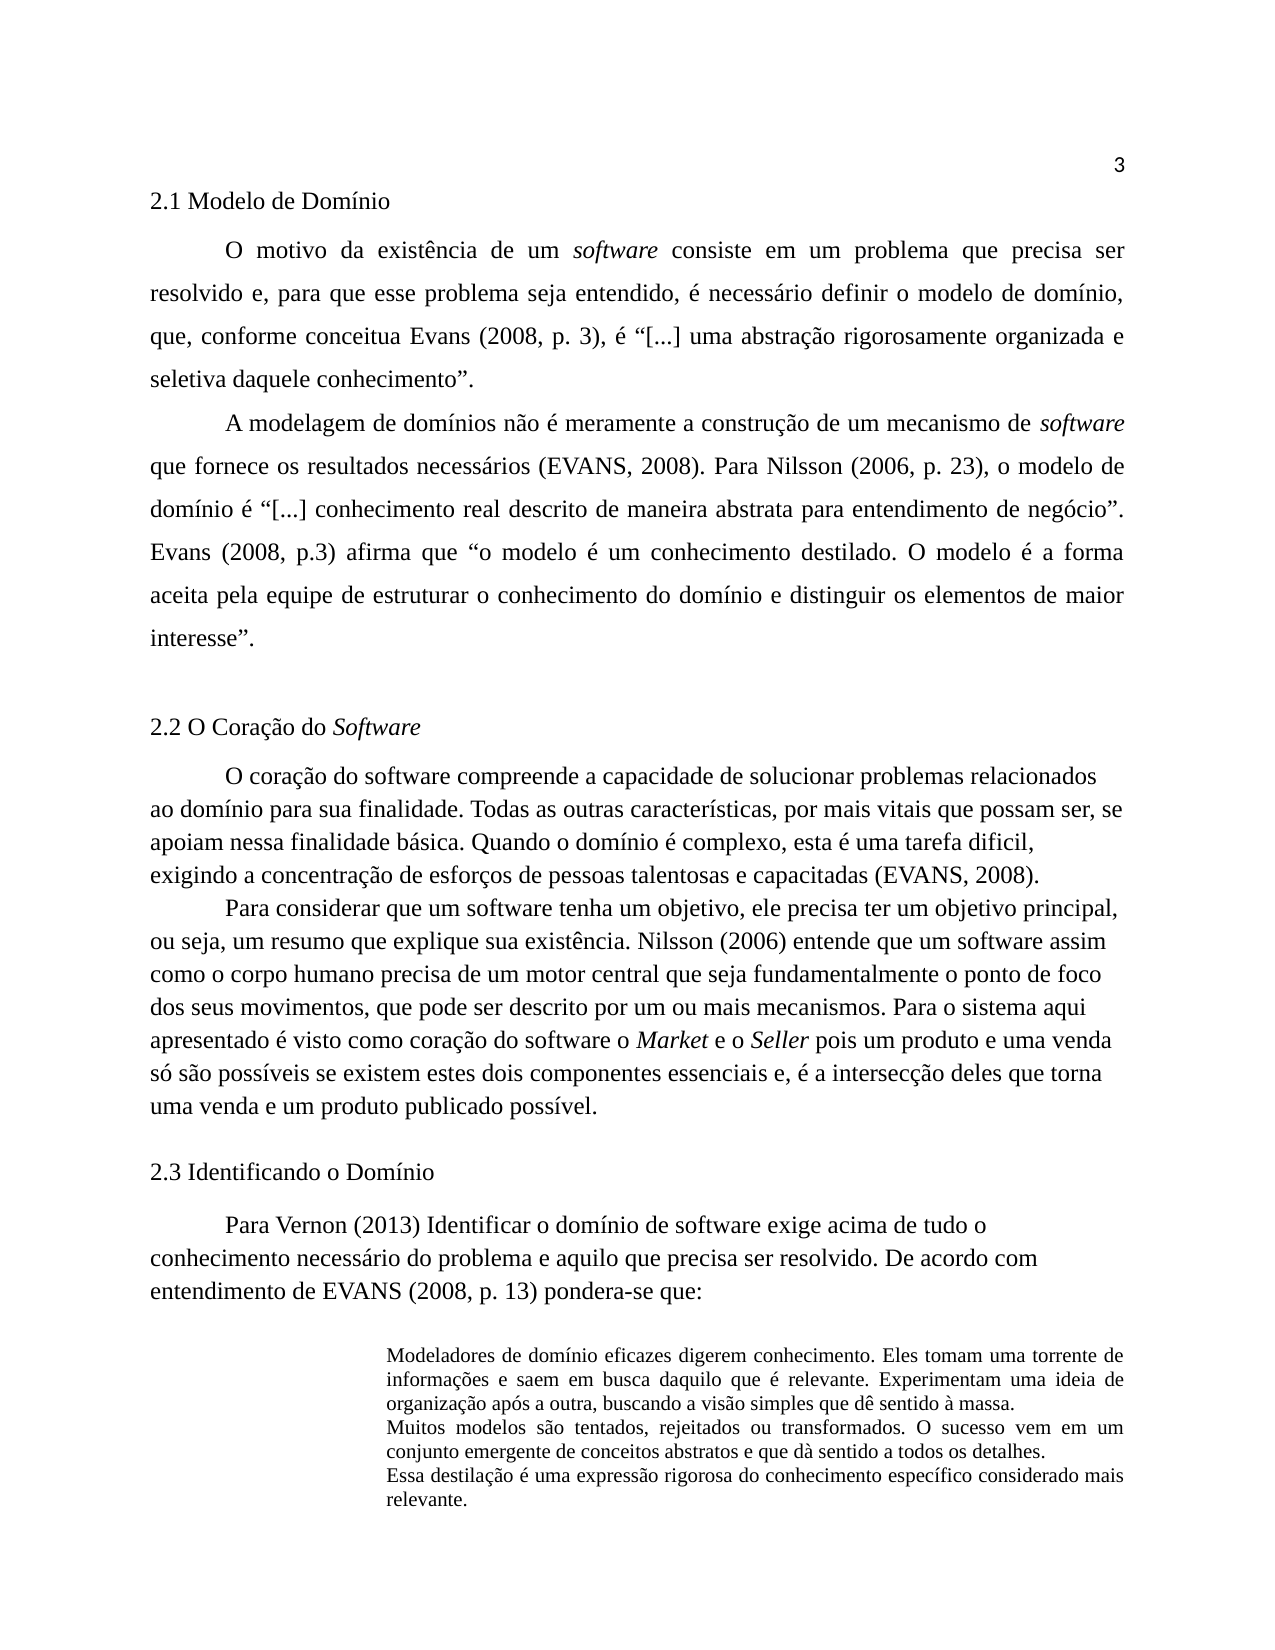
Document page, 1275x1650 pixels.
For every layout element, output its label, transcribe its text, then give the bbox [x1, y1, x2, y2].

text A modelagem de domínios não é meramente a construção de um mecanismo de software que fornece os resultados necessários (EVANS, 2008). Para Nilsson (2006, p. 23), o modelo de domínio é “[...] conhecimento real descrito de maneira abstrata para entendimento de negócio”. Evans (2008, p.3) afirma que “o modelo é um conhecimento destilado. O modelo é a forma aceita pela equipe de estruturar o conhecimento do domínio e distinguir os elementos de maior interesse”. [150, 408, 1125, 652]
text O motivo da existência de um software consiste em um problema que precisa ser resolvido e, para que esse problema seja entendido, é necessário definir o modelo de domínio, que, conforme conceitua Evans (2008, p. 3), é “[...] uma abstração rigorosamente organizada e seletiva daquele conhecimento”. [150, 235, 1125, 393]
text Modeladores de domínio eficazes digerem conhecimento. Eles tomam uma torrente de informações e saem em busca daquilo que é relevante. Experimentam uma ideia de organização após a outra, buscando a visão simples que dê sentido à massa. [386, 1342, 1125, 1415]
text O coração do software compreende a capacidade de solucionar problemas relacionados ao domínio para sua finalidade. Todas as outras características, por mais vitais que possam ser, se apoiam nessa finalidade básica. Quando o domínio é complexo, esta é uma tarefa dificil, exigindo a concentração de esforços de pessoas talentosas e capacitadas (EVANS, 2008). [150, 761, 1125, 889]
text 2.3 Identificando o Domínio [150, 1157, 1125, 1185]
text 2.2 O Coração do Software [150, 712, 1125, 741]
text Muitos modelos são tentados, rejeitados ou transformados. O sucesso vem em um conjunto emergente de conceitos abstratos e que dà sentido a todos os detalhes. [386, 1415, 1125, 1463]
text Essa destilação é uma expressão rigorosa do conhecimento específico considerado mais relevante. [386, 1463, 1125, 1511]
text 2.1 Modelo de Domínio [150, 186, 1125, 215]
text Para considerar que um software tenha um objetivo, ele precisa ter um objetivo principal, ou seja, um resumo que explique sua existência. Nilsson (2006) entende que um software assim como o corpo humano precisa de um motor central que seja fundamentalmente o ponto de foco dos seus movimentos, que pode ser descrito por um ou mais mecanismos. Para o sistema aqui apresentado é visto como coração do software o Market e o Seller pois um produto e uma venda só são possíveis se existem estes dois componentes essenciais e, é a intersecção deles que torna uma venda e um produto publicado possível. [150, 893, 1125, 1120]
text Para Vernon (2013) Identificar o domínio de software exige acima de tudo o conhecimento necessário do problema e aquilo que precisa ser resolvido. De acordo com entendimento de EVANS (2008, p. 13) pondera-se que: [150, 1210, 1125, 1305]
